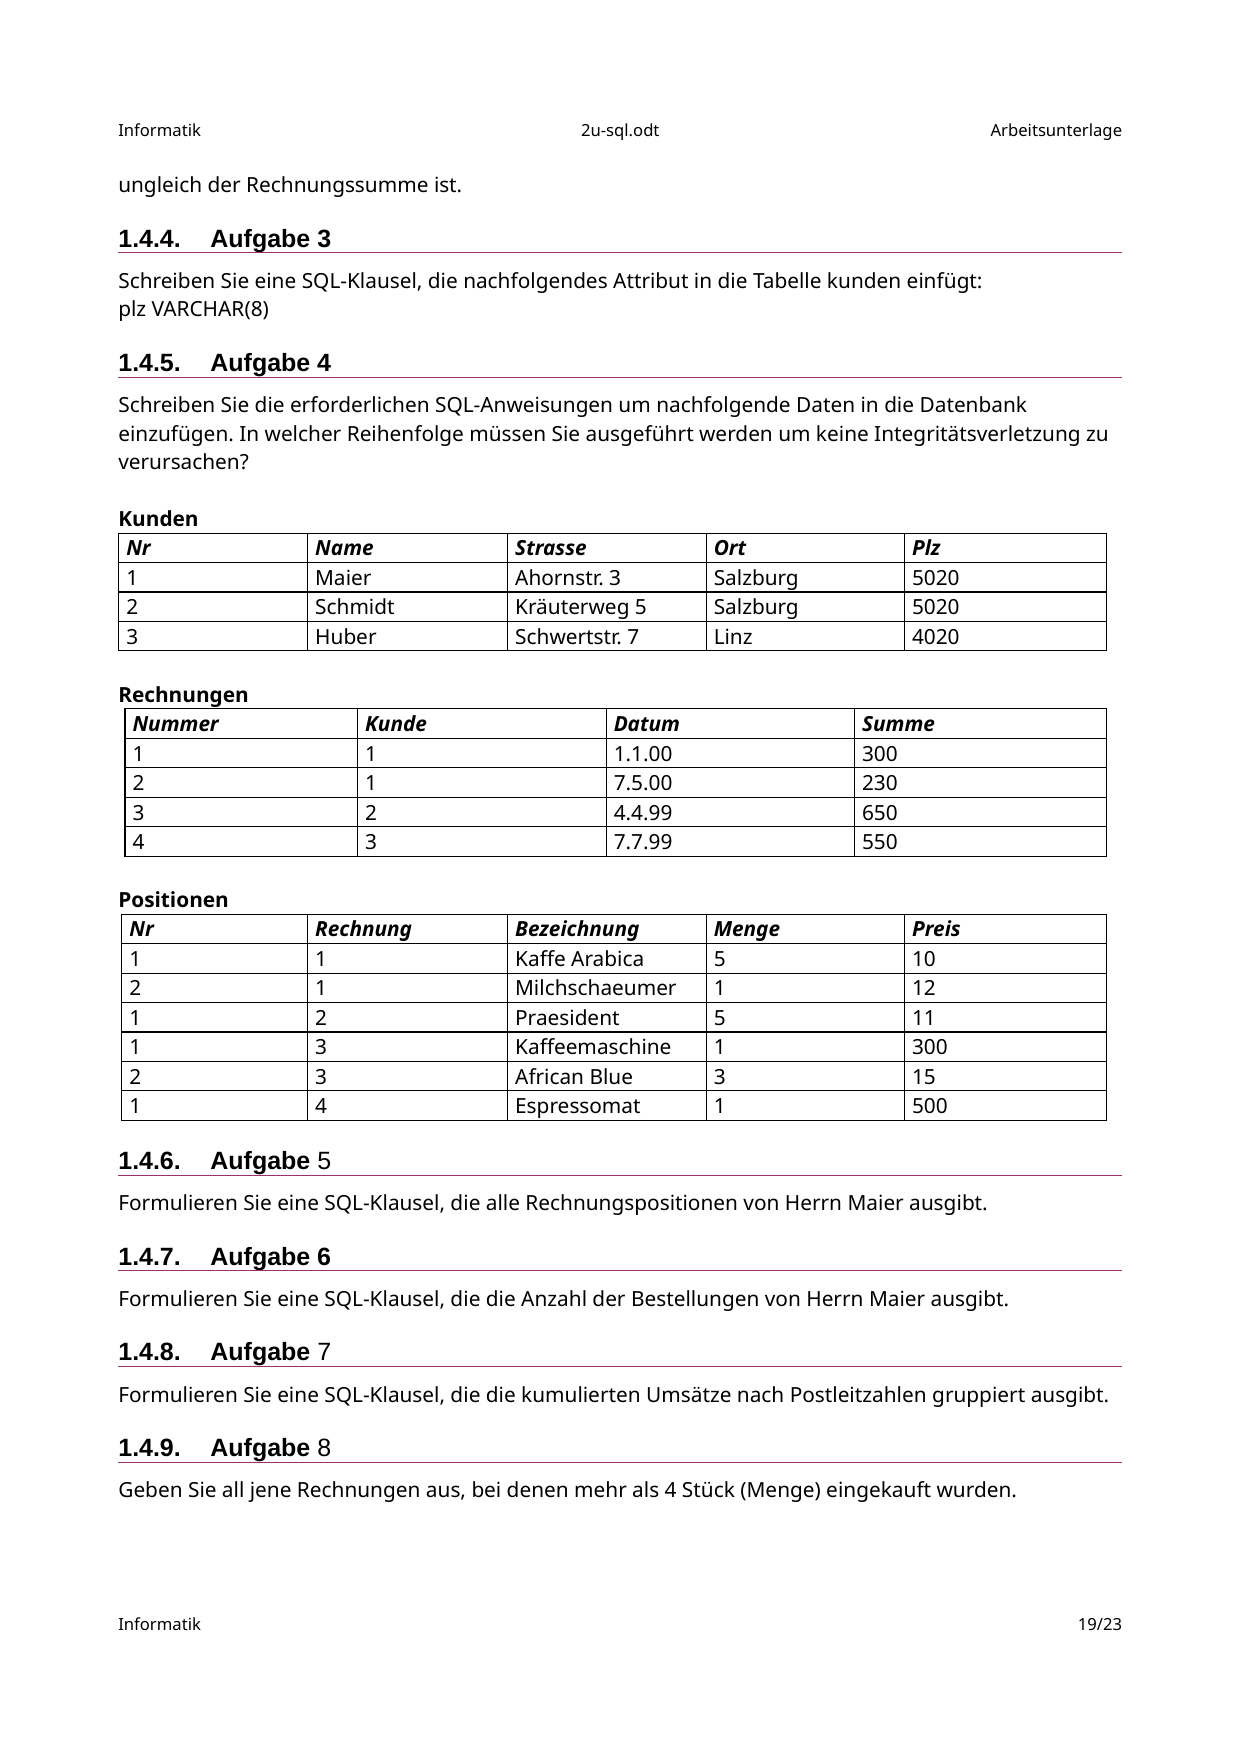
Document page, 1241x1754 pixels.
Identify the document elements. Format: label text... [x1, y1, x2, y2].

text Formulieren Sie eine SQL-Klausel, die die kumulierten Umsätze nach Postleitzahlen gruppiert ausgibt. [118, 1380, 1122, 1408]
table_header Ort [707, 534, 904, 562]
table_cell 1 [707, 974, 904, 1002]
table_cell 10 [905, 944, 1106, 972]
table_header Plz [905, 534, 1106, 562]
table_header Datum [607, 709, 854, 738]
table_cell Kräuterweg 5 [508, 593, 706, 621]
table_header Rechnung [308, 915, 507, 943]
table_cell 3 [308, 1033, 507, 1061]
table_cell 11 [905, 1003, 1106, 1031]
table_header Kunde [358, 709, 606, 738]
table_cell 1 [126, 739, 357, 767]
table_cell 500 [905, 1091, 1106, 1120]
table_cell 4 [308, 1091, 507, 1120]
text plz VARCHAR(8) [118, 294, 1122, 323]
subtitle Aufgabe 6 [118, 1242, 1122, 1270]
table_cell 2 [126, 768, 357, 797]
table_cell 1 [122, 1033, 307, 1061]
table_cell Ahornstr. 3 [508, 563, 706, 591]
table_cell 15 [905, 1062, 1106, 1090]
table_cell Milchschaeumer [508, 974, 706, 1002]
table_cell 2 [122, 974, 307, 1002]
table_cell Maier [308, 563, 507, 591]
table_cell 1 [308, 944, 507, 972]
subtitle Aufgabe 5 [118, 1146, 1122, 1175]
table_header Preis [905, 915, 1106, 943]
table_cell Salzburg [707, 593, 904, 621]
table_cell 2 [119, 593, 307, 621]
table_header Menge [707, 915, 904, 943]
table_cell 2 [358, 798, 606, 826]
table_cell 5 [707, 944, 904, 972]
table_cell 2 [122, 1062, 307, 1090]
text Kunden [118, 504, 1122, 532]
text Positionen [118, 885, 1122, 913]
table_header Nr [119, 534, 307, 562]
table_cell Espressomat [508, 1091, 706, 1120]
table_cell 1 [308, 974, 507, 1002]
table_cell 7.7.99 [607, 827, 854, 856]
text Formulieren Sie eine SQL-Klausel, die die Anzahl der Bestellungen von Herrn Maier ausgibt. [118, 1284, 1122, 1312]
table_cell 3 [126, 798, 357, 826]
table_cell 4.4.99 [607, 798, 854, 826]
table_cell 650 [855, 798, 1106, 826]
table_header Nr [122, 915, 307, 943]
table_cell 230 [855, 768, 1106, 797]
text ungleich der Rechnungssumme ist. [118, 170, 1122, 199]
table_cell 7.5.00 [607, 768, 854, 797]
subtitle Aufgabe 8 [118, 1433, 1122, 1462]
table_cell 300 [855, 739, 1106, 767]
text Geben Sie all jene Rechnungen aus, bei denen mehr als 4 Stück (Menge) eingekauft wurden. [118, 1475, 1122, 1504]
table_cell 1 [358, 768, 606, 797]
table_cell Kaffe Arabica [508, 944, 706, 972]
table_cell 1 [119, 563, 307, 591]
table_cell 1 [122, 1003, 307, 1031]
table_header Nummer [126, 709, 357, 738]
table_cell African Blue [508, 1062, 706, 1090]
table_cell Schwertstr. 7 [508, 622, 706, 650]
text Schreiben Sie eine SQL-Klausel, die nachfolgendes Attribut in die Tabelle kunden einfügt: [118, 266, 1122, 294]
table_cell 2 [308, 1003, 507, 1031]
table_cell 5 [707, 1003, 904, 1031]
table_header Bezeichnung [508, 915, 706, 943]
table_cell 3 [707, 1062, 904, 1090]
table_cell 1 [707, 1091, 904, 1120]
subtitle Aufgabe 3 [118, 224, 1122, 252]
table_cell 1 [122, 1091, 307, 1120]
table_header Strasse [508, 534, 706, 562]
table_cell 5020 [905, 593, 1106, 621]
table_cell 550 [855, 827, 1106, 856]
text Rechnungen [118, 680, 1122, 708]
table_cell 4 [126, 827, 357, 856]
table_cell 3 [119, 622, 307, 650]
table_header Name [308, 534, 507, 562]
table_cell 1 [122, 944, 307, 972]
table_cell 4020 [905, 622, 1106, 650]
table_cell 1 [358, 739, 606, 767]
subtitle Aufgabe 7 [118, 1337, 1122, 1366]
table_cell 12 [905, 974, 1106, 1002]
table_cell 300 [905, 1033, 1106, 1061]
table_cell 3 [358, 827, 606, 856]
table_cell 5020 [905, 563, 1106, 591]
table_cell 3 [308, 1062, 507, 1090]
table_header Summe [855, 709, 1106, 738]
table_cell Salzburg [707, 563, 904, 591]
table_cell Praesident [508, 1003, 706, 1031]
table_cell Schmidt [308, 593, 507, 621]
subtitle Aufgabe 4 [118, 348, 1122, 377]
table_cell 1.1.00 [607, 739, 854, 767]
table_cell Linz [707, 622, 904, 650]
table_cell 1 [707, 1033, 904, 1061]
table_cell Kaffeemaschine [508, 1033, 706, 1061]
text Formulieren Sie eine SQL-Klausel, die alle Rechnungspositionen von Herrn Maier ausgibt. [118, 1188, 1122, 1217]
table_cell Huber [308, 622, 507, 650]
text Schreiben Sie die erforderlichen SQL-Anweisungen um nachfolgende Daten in die Datenbank einzufügen. In welcher Reihenfolge müssen Sie ausgeführt werden um keine Integritätsverletzung zu verursachen? [118, 390, 1122, 476]
